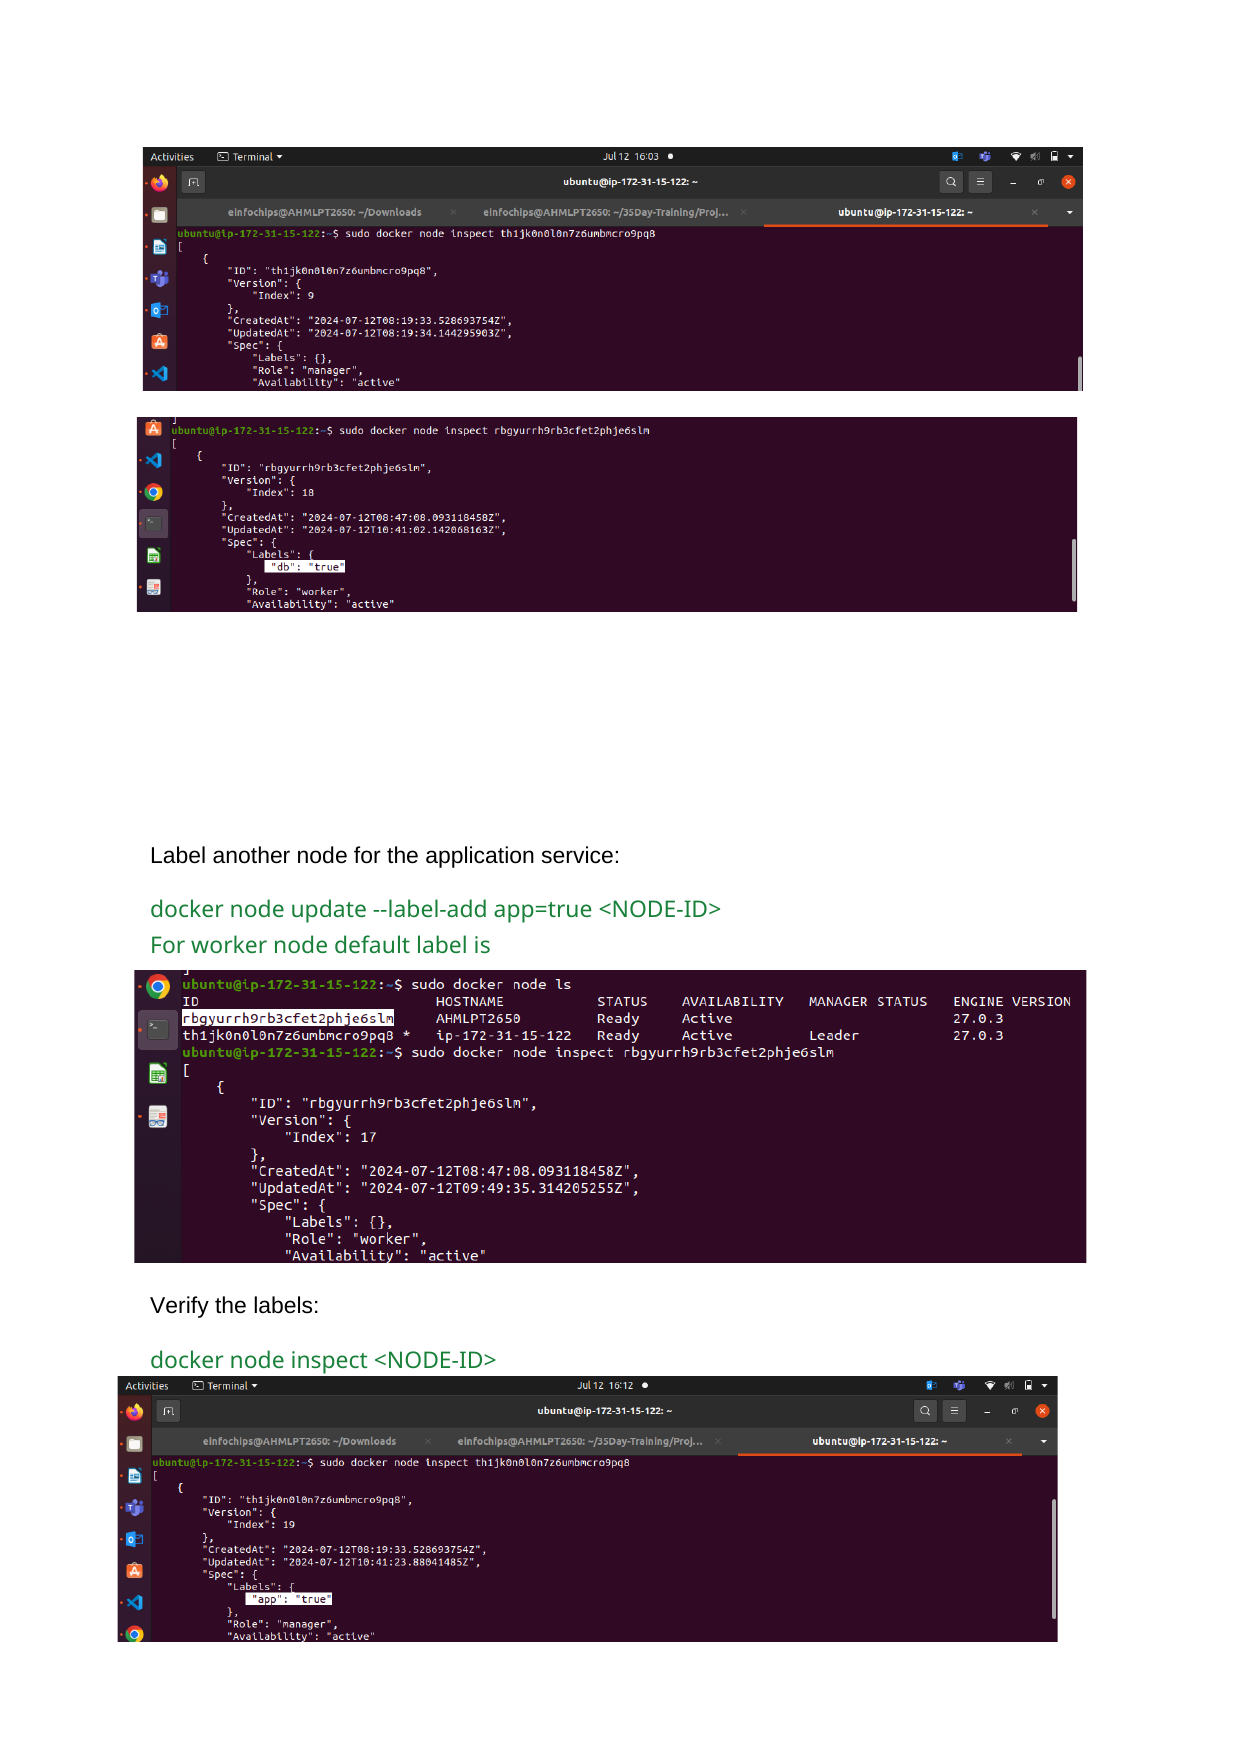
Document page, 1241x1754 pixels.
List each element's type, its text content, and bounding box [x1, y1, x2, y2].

text docker node inspect <NODE-ID> [150, 1344, 1090, 1375]
text Verify the labels: [150, 990, 1090, 1319]
text For worker node default label is [150, 929, 1090, 960]
picture [134, 970, 1087, 1263]
text Label another node for the application service: [150, 842, 1090, 868]
picture [142, 147, 1083, 391]
picture [136, 417, 1078, 612]
text docker node update --label-add app=true <NODE-ID> [150, 893, 1090, 924]
picture [117, 1376, 1058, 1642]
